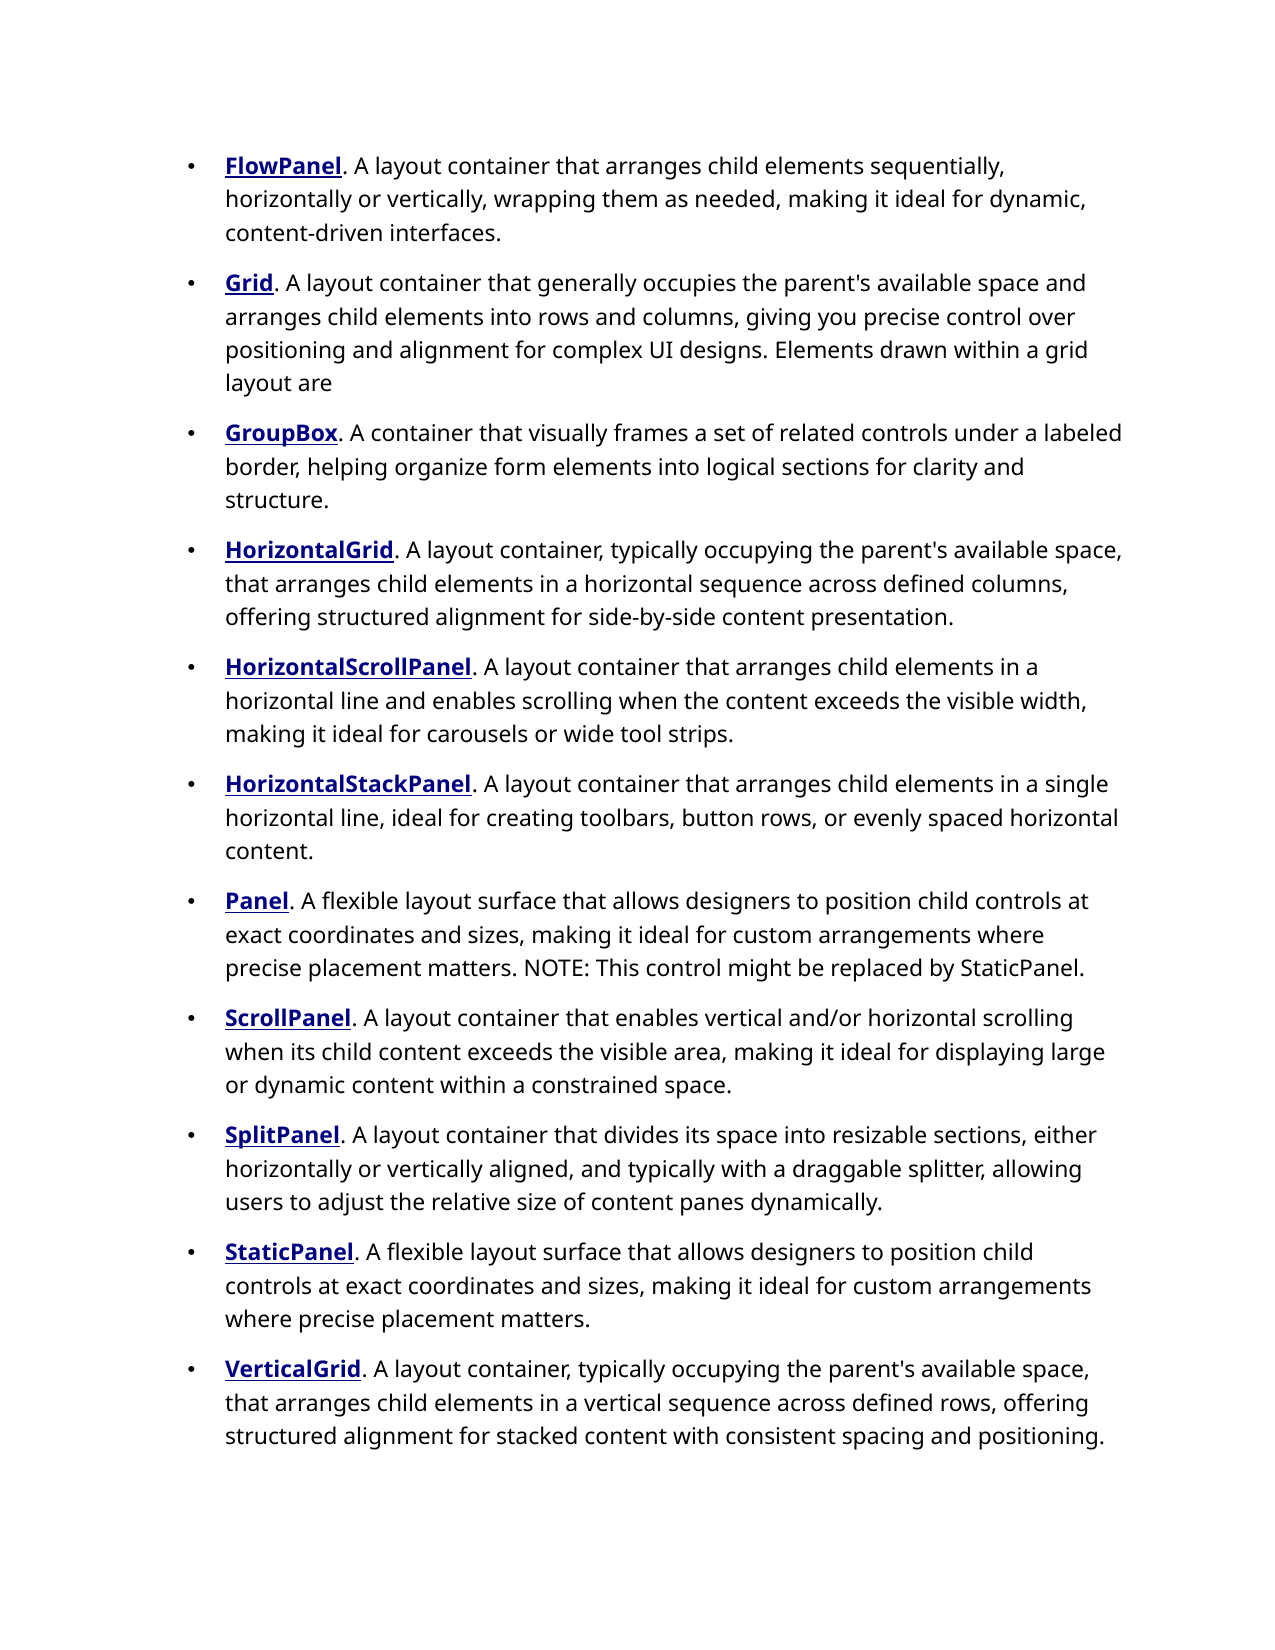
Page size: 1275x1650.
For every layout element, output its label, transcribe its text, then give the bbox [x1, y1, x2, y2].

list HorizontalStackPanel. A layout container that arranges child elements in a single horizontal line, ideal for creating toolbars, button rows, or evenly spaced horizontal content. [187, 768, 1125, 866]
list StaticPanel. A flexible layout surface that allows designers to position child controls at exact coordinates and sizes, making it ideal for custom arrangements where precise placement matters. [187, 1236, 1125, 1334]
list VerticalGrid. A layout container, typically occupying the parent's available space, that arranges child elements in a vertical sequence across defined rows, offering structured alignment for stacked content with consistent spacing and positioning. [187, 1353, 1125, 1451]
list GroupBox. A container that visually frames a set of related controls under a labeled border, helping organize form elements into logical sections for clarity and structure. [187, 417, 1125, 516]
list FlowPanel. A layout container that arranges child elements sequentially, horizontally or vertically, wrapping them as needed, making it ideal for dynamic, content-driven interfaces. [187, 150, 1125, 248]
list Grid. A layout container that generally occupies the parent's available space and arranges child elements into rows and columns, giving you precise control over positioning and alignment for complex UI designs. Elements drawn within a grid layout are [187, 267, 1125, 398]
list ScrollPanel. A layout container that enables vertical and/or horizontal scrolling when its child content exceeds the visible area, making it ideal for displaying large or dynamic content within a constrained space. [187, 1002, 1125, 1100]
list SplitPanel. A layout container that divides its space into resizable sections, either horizontally or vertically aligned, and typically with a draggable splitter, allowing users to adjust the relative size of content panes dynamically. [187, 1119, 1125, 1217]
list Panel. A flexible layout surface that allows designers to position child controls at exact coordinates and sizes, making it ideal for custom arrangements where precise placement matters. NOTE: This control might be replaced by StaticPanel. [187, 885, 1125, 983]
list HorizontalGrid. A layout container, typically occupying the parent's available space, that arranges child elements in a horizontal sequence across defined columns, offering structured alignment for side-by-side content presentation. [187, 534, 1125, 632]
list HorizontalScrollPanel. A layout container that arranges child elements in a horizontal line and enables scrolling when the content exceeds the visible width, making it ideal for carousels or wide tool strips. [187, 651, 1125, 749]
